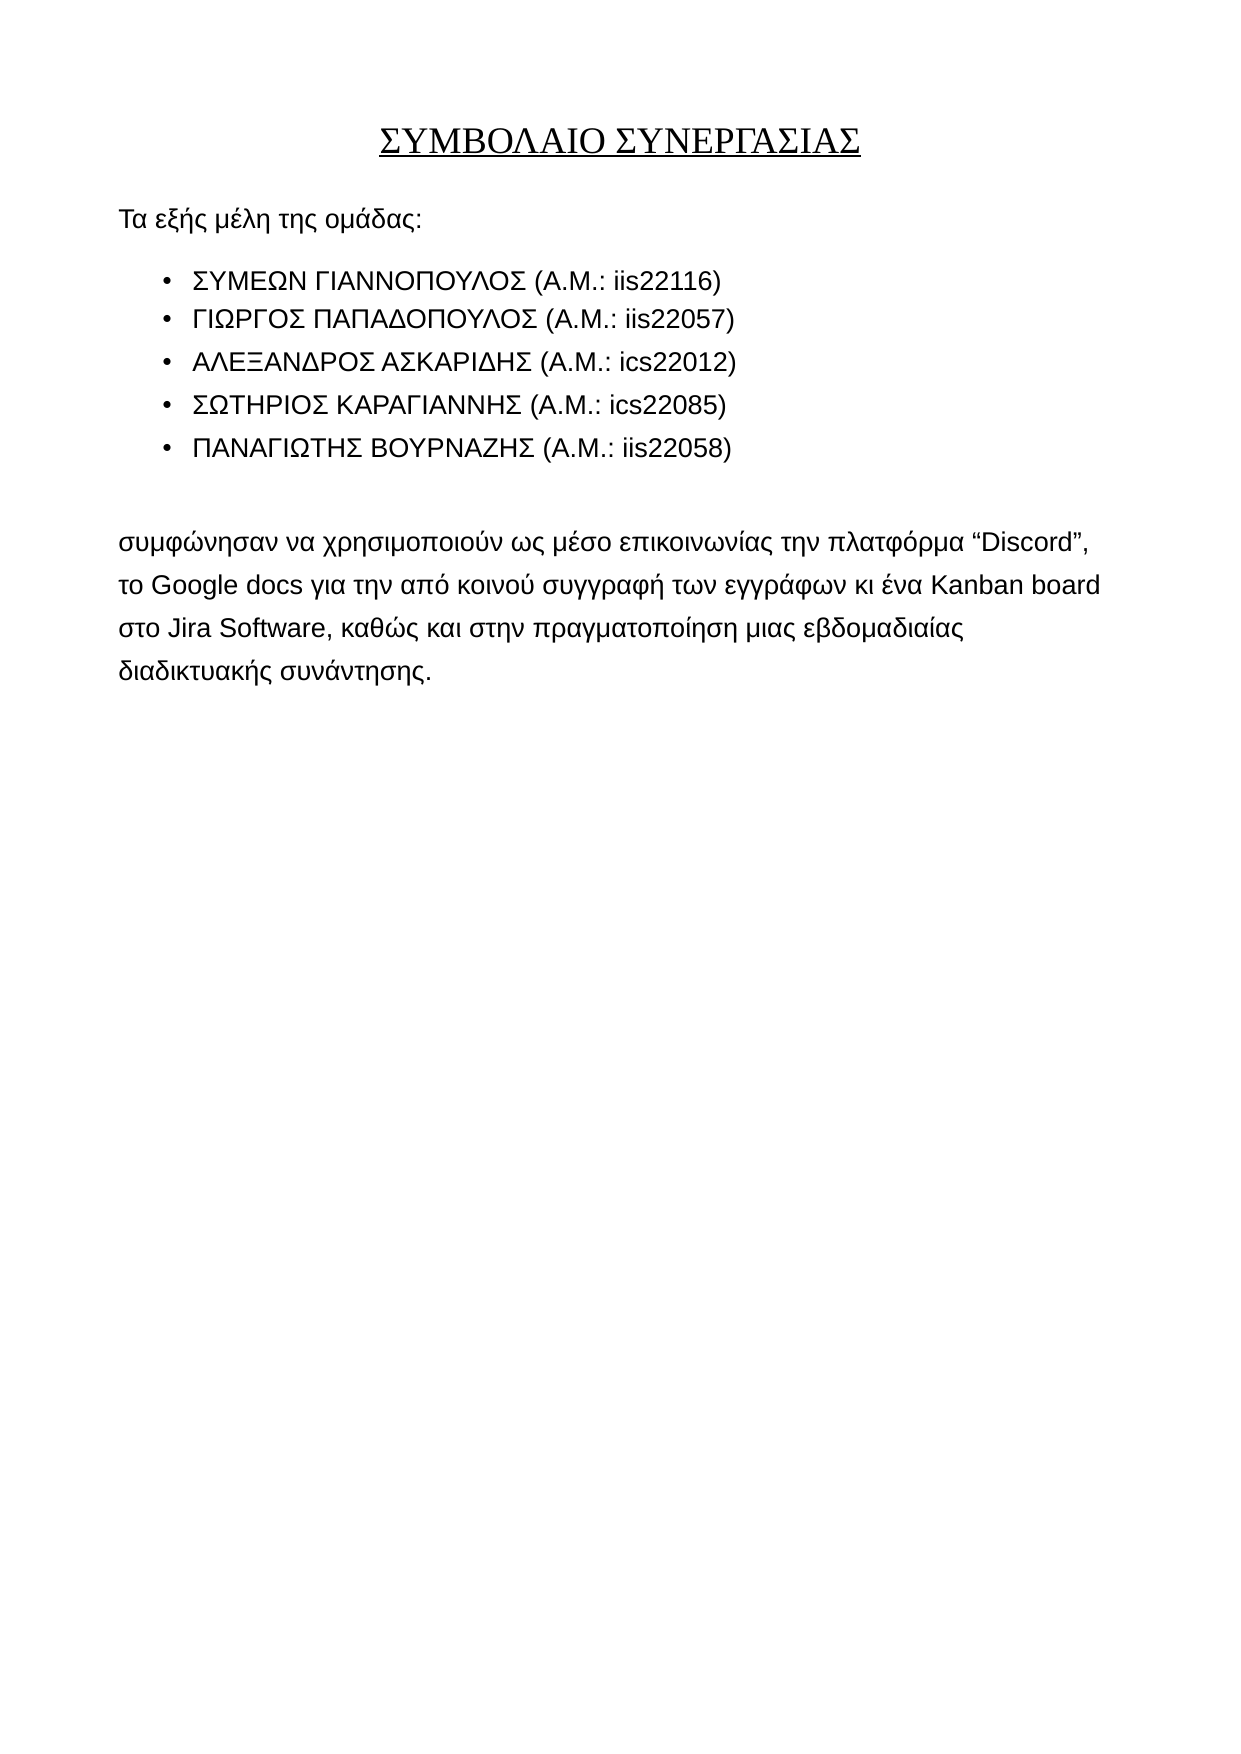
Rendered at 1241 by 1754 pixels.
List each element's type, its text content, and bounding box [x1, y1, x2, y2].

text συμφώνησαν να χρησιμοποιούν ως μέσο επικοινωνίας την πλατφόρμα “Discord”, το Google docs για την από κοινού συγγραφή των εγγράφων κι ένα Kanban board στο Jira Software, καθώς και στην πραγματοποίηση μιας εβδομαδιαίας διαδικτυακής συνάντησης. [118, 526, 1122, 686]
list ΣΥΜΕΩΝ ΓΙΑΝΝΟΠΟΥΛΟΣ (A.M.: iis22116) [162, 265, 1122, 296]
list ΑΛΕΞΑΝΔΡΟΣ ΑΣΚΑΡΙΔΗΣ (A.M.: ics22012) [162, 346, 1122, 377]
list ΠΑΝΑΓΙΩΤΗΣ ΒΟΥΡΝΑΖΗΣ (A.M.: iis22058) [162, 432, 1122, 464]
text ΣΥΜΒΟΛΑΙΟ ΣΥΝΕΡΓΑΣΙΑΣ [118, 118, 1122, 161]
list ΓΙΩΡΓΟΣ ΠΑΠΑΔΟΠΟΥΛΟΣ (A.M.: iis22057) [162, 303, 1122, 334]
text Τα εξής μέλη της ομάδας: [118, 203, 1122, 234]
list ΣΩΤΗΡΙΟΣ ΚΑΡΑΓΙΑΝΝΗΣ (A.M.: ics22085) [162, 389, 1122, 421]
